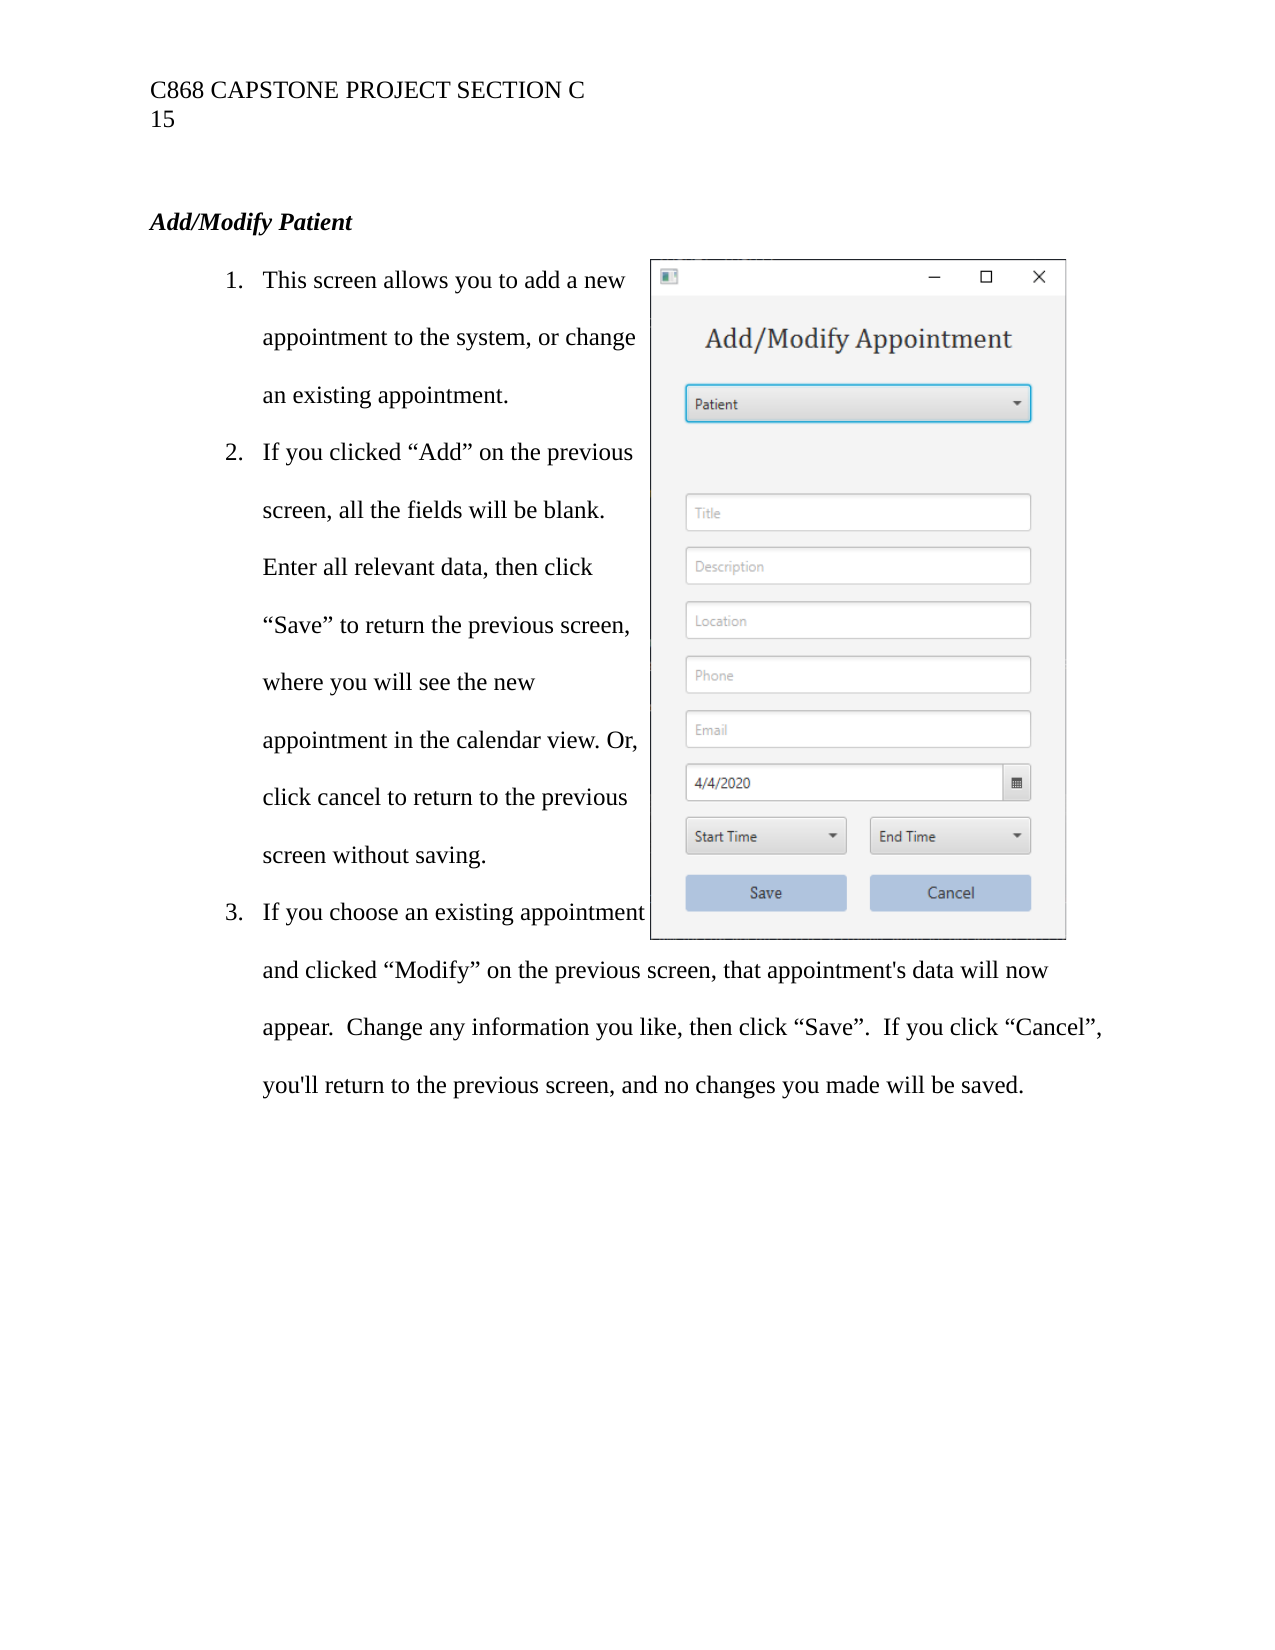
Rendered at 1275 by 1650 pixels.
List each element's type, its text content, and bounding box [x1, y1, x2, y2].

list [1067, 265, 1125, 409]
list If you clicked “Add” on the previous screen, all the fields will be blank. Enter all relevant data, then click “Save” to return the previous screen, where you will see the new appointment in the calendar view. Or, click cancel to return to the previous screen without saving. [225, 437, 650, 869]
picture [650, 259, 1067, 940]
list [1067, 437, 1125, 869]
list Add/Modify Patient [150, 207, 1125, 236]
list This screen allows you to add a new appointment to the system, or change an existing appointment. [225, 265, 650, 409]
list If you choose an existing appointment and clicked “Modify” on the previous screen, that appointment's data will now appear. Change any information you like, then click “Save”. If you click “Cancel”, you'll return to the previous screen, and no changes you made will be saved. [225, 897, 1125, 1099]
